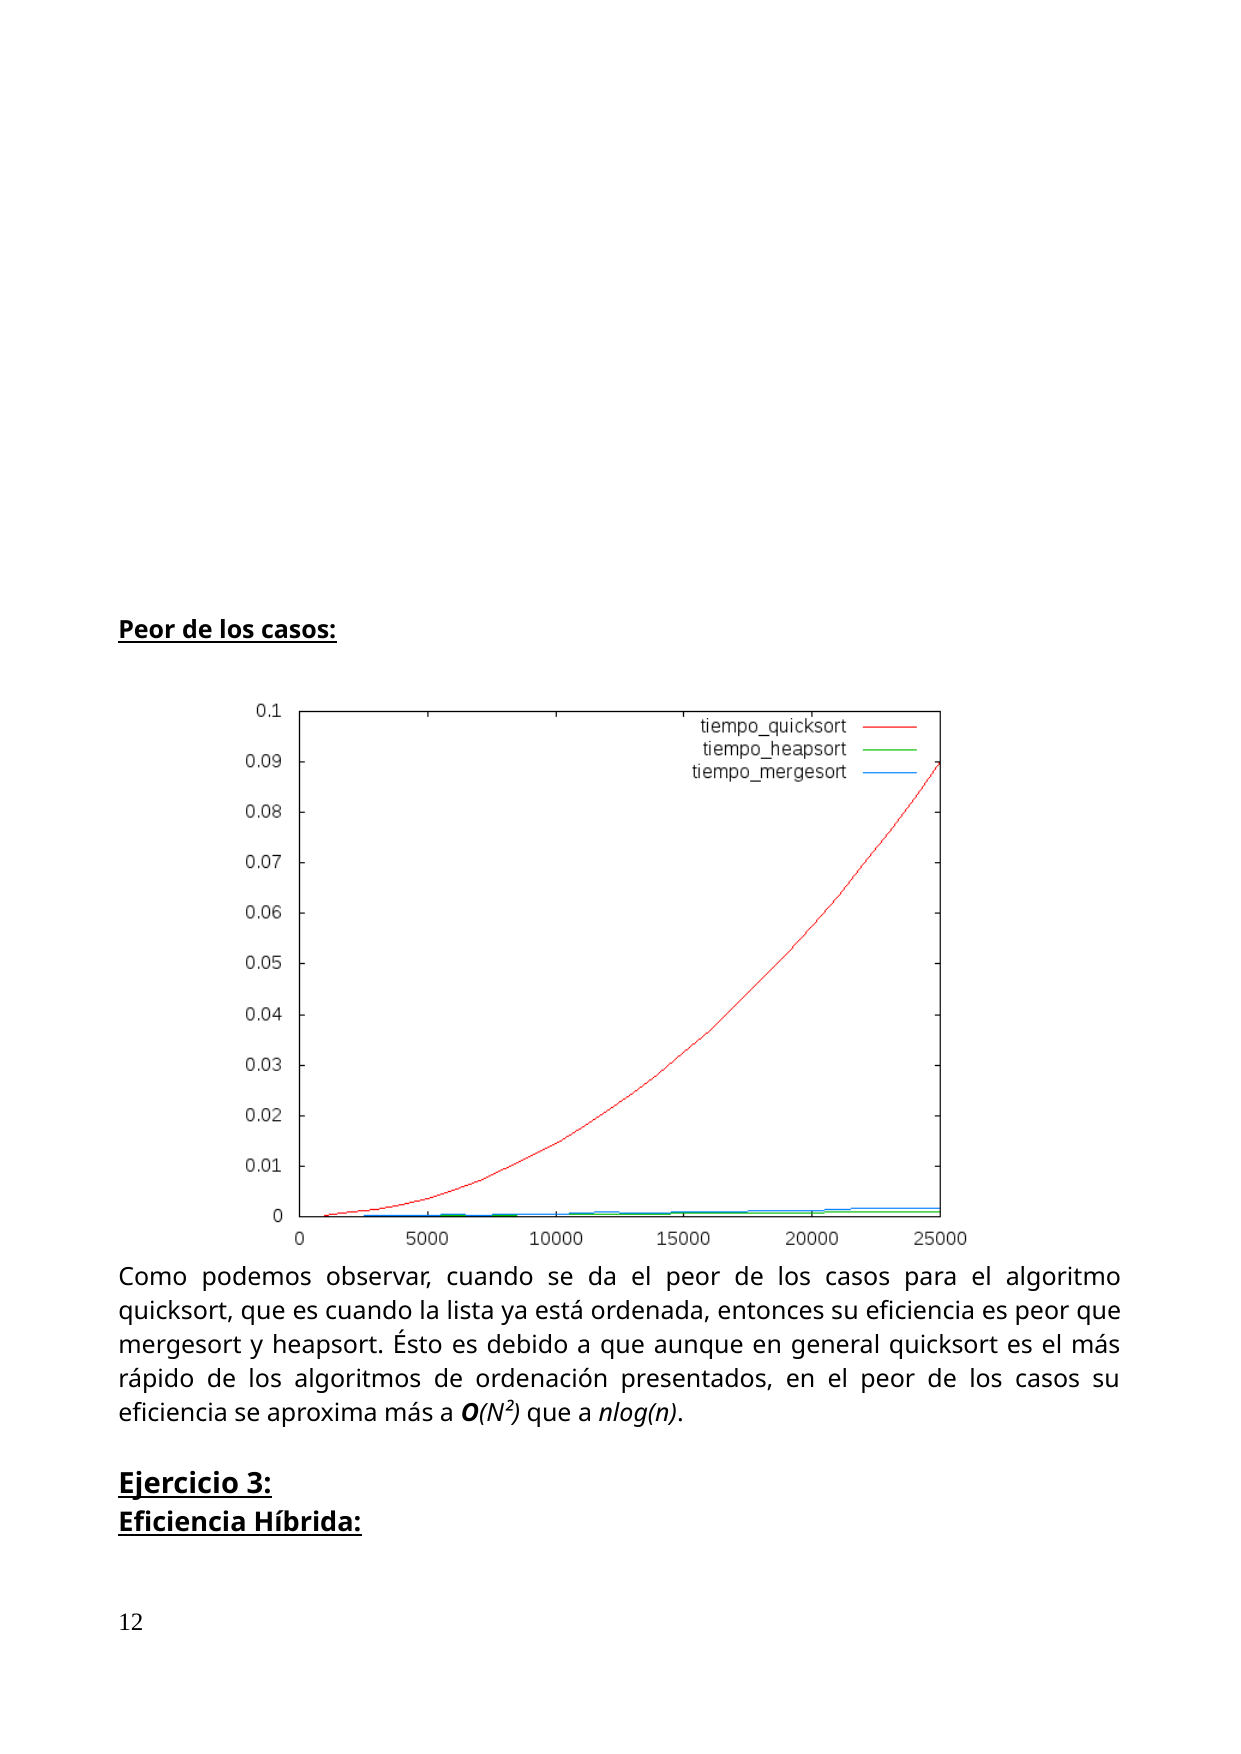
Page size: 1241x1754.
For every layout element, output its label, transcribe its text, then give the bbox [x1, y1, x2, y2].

text Ejercicio 3: [118, 1463, 1122, 1502]
text Eficiencia Híbrida: [118, 1502, 1122, 1539]
text Como podemos observar, cuando se da el peor de los casos para el algoritmo quicksort, que es cuando la lista ya está ordenada, entonces su eficiencia es peor que mergesort y heapsort. Ésto es debido a que aunque en general quicksort es el más rápido de los algoritmos de ordenación presentados, en el peor de los casos su eficiencia se aproxima más a O(N²) que a nlog(n). [118, 1258, 1122, 1429]
picture [209, 687, 977, 1263]
text Peor de los casos: [118, 612, 1122, 646]
